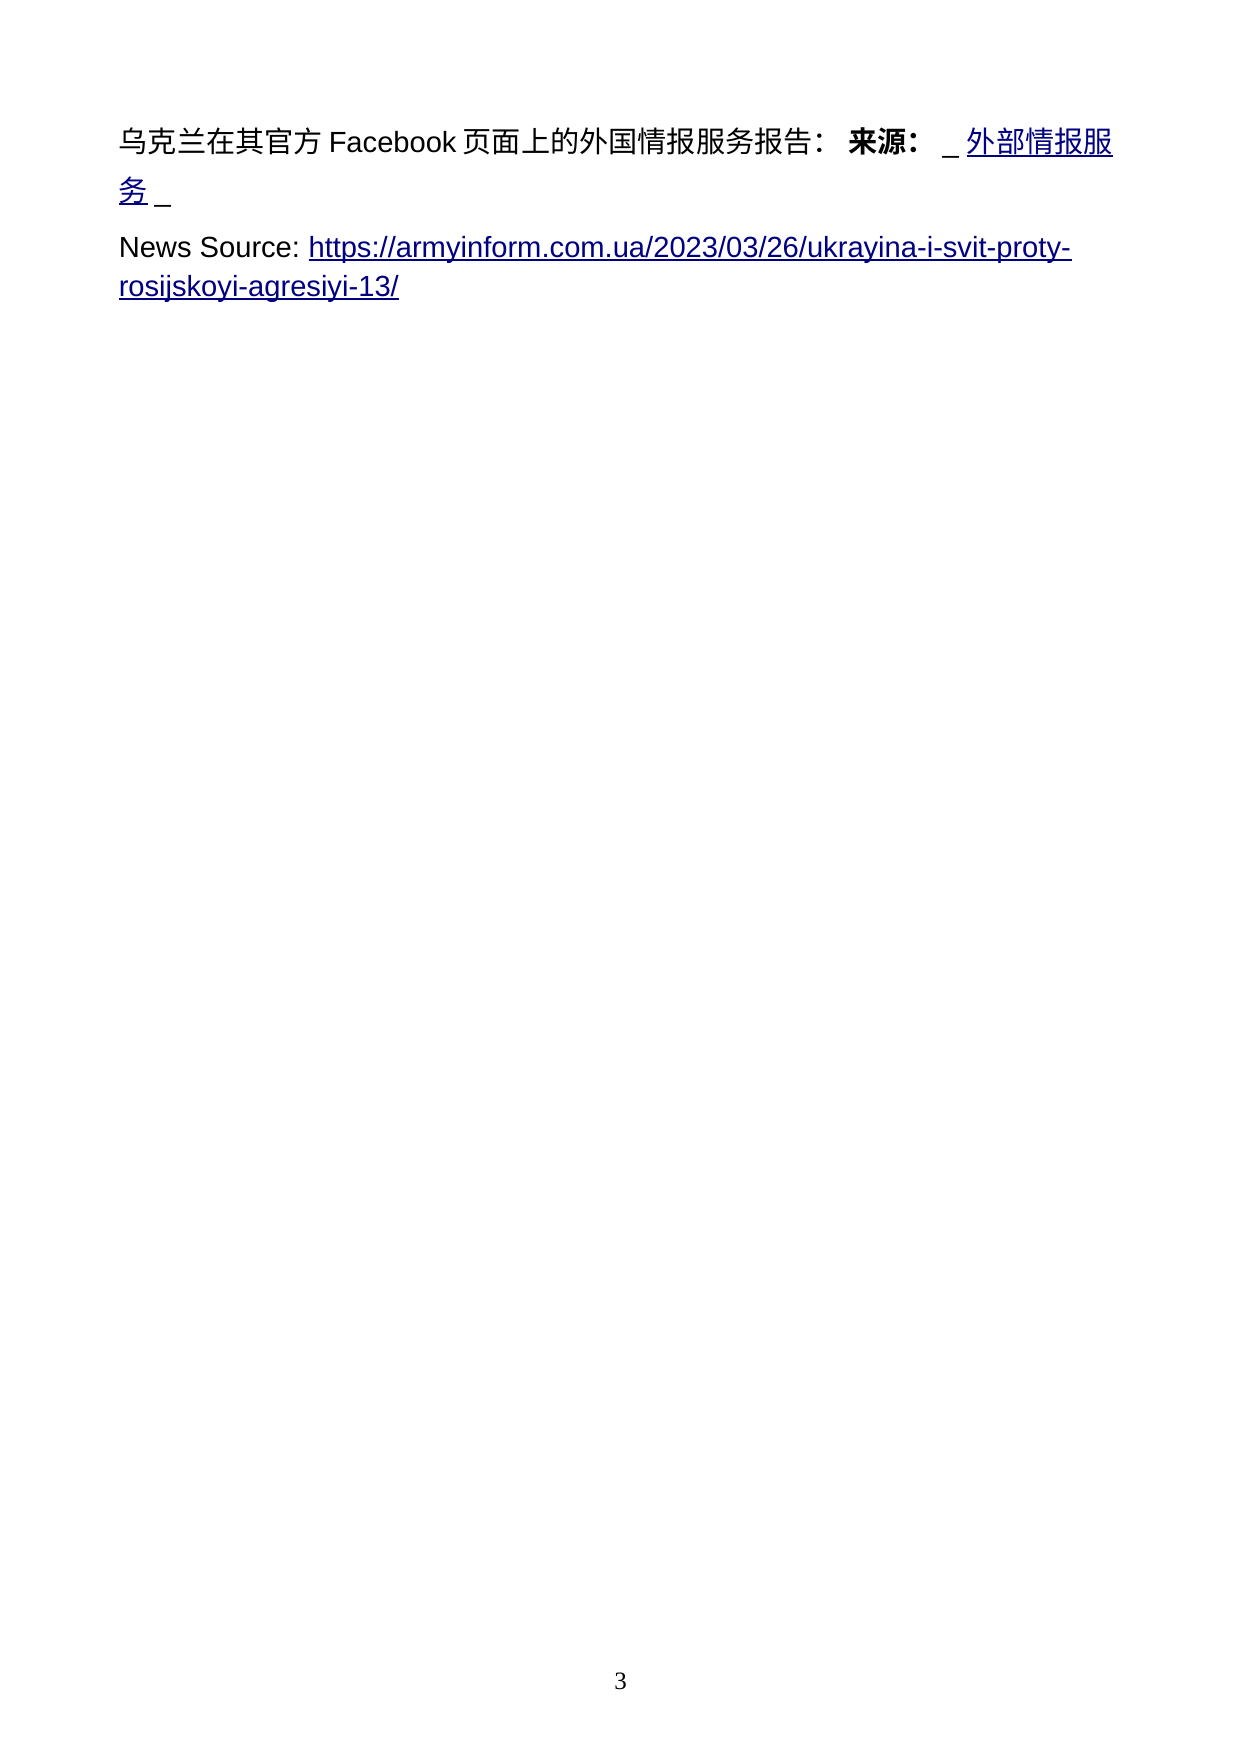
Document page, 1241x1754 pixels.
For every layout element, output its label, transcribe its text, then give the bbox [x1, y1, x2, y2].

text News Source: https://armyinform.com.ua/2023/03/26/ukrayina-i-svit-proty-rosijskoyi-agresiyi-13/ [118, 230, 1122, 302]
text 乌克兰在其官方Facebook页面上的外国情报服务报告： 来源： _ 外部情报服务 _ [118, 118, 1122, 209]
